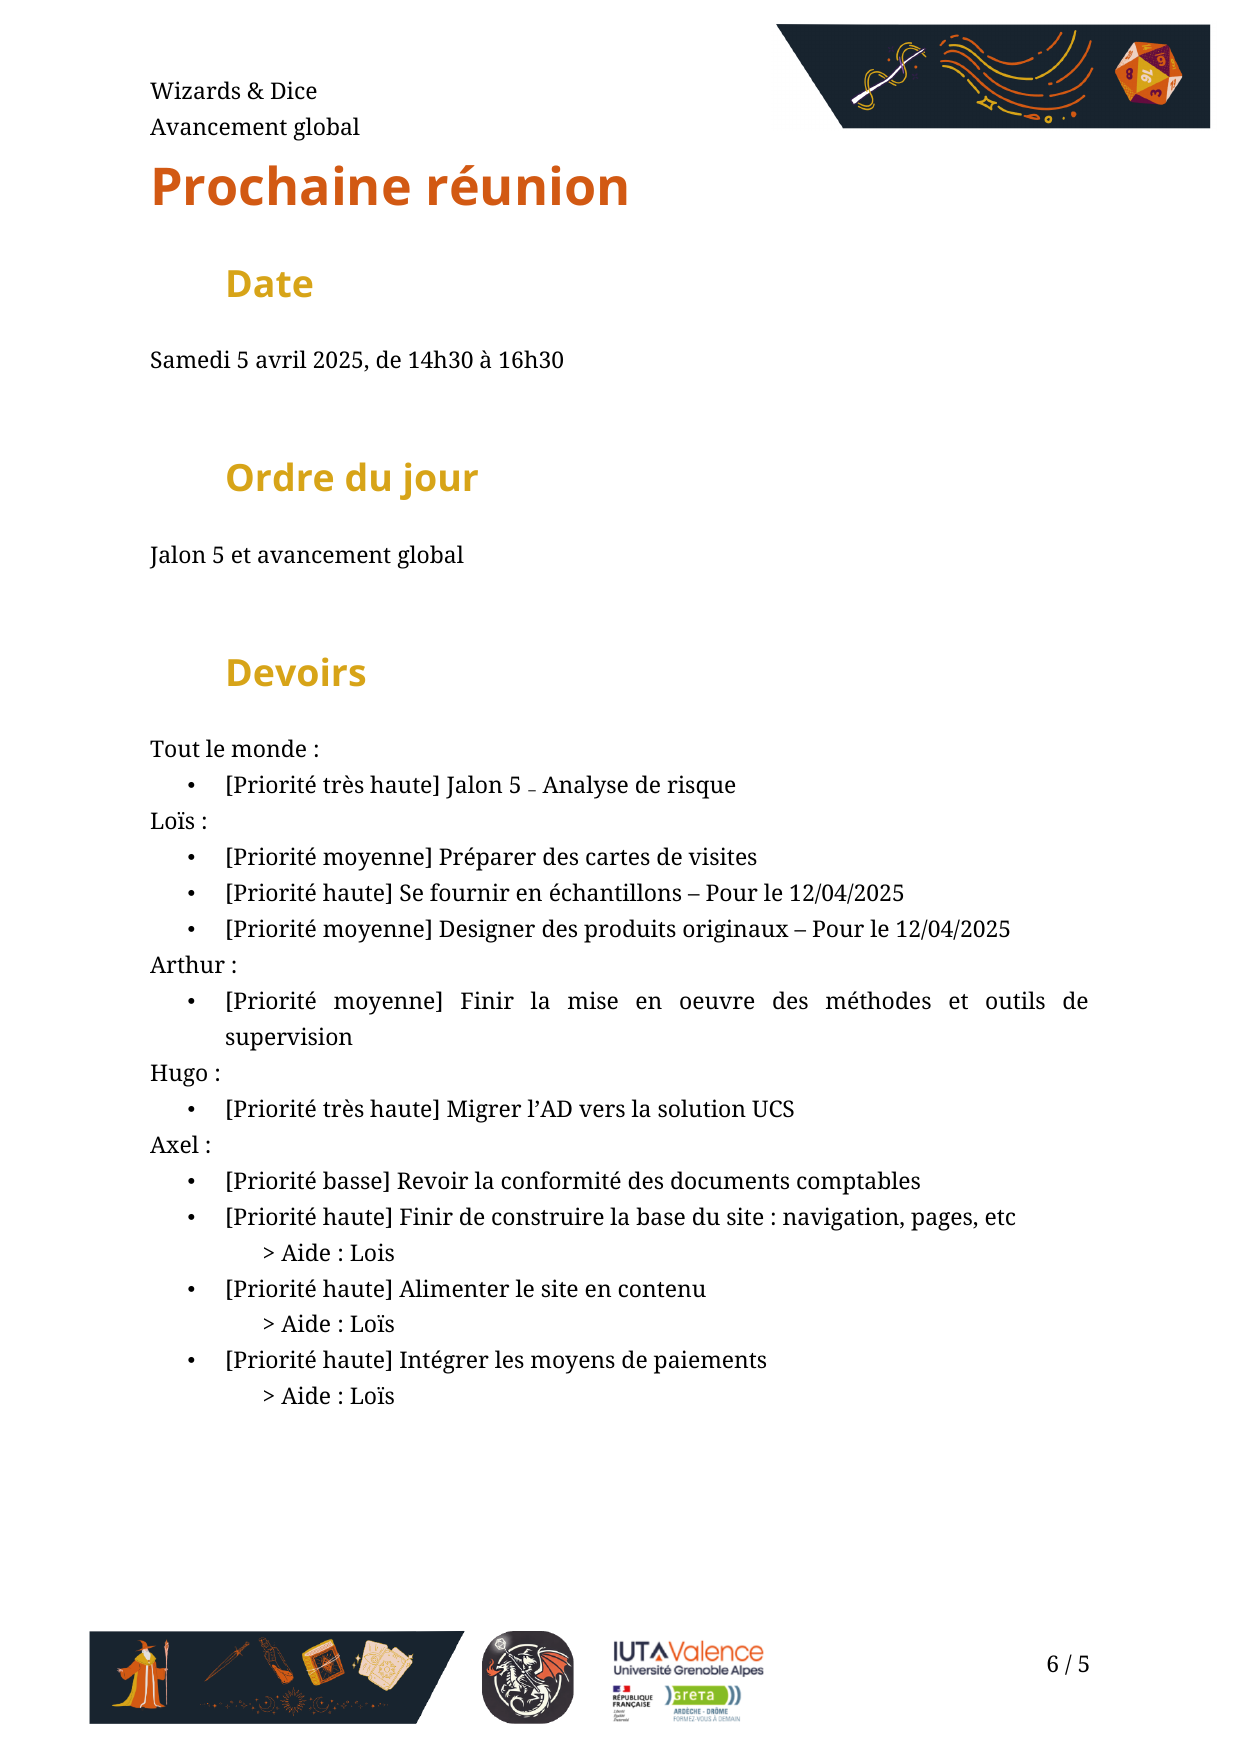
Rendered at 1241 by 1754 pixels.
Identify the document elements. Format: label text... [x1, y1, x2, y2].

text Jalon 5 et avancement global [150, 539, 1090, 570]
list [Priorité basse] Revoir la conformité des documents comptables [187, 1165, 1090, 1196]
list [Priorité haute] Se fournir en échantillons – Pour le 12/04/2025 [187, 877, 1090, 908]
list [Priorité haute] Intégrer les moyens de paiements [187, 1344, 1090, 1376]
text Loïs : [150, 805, 1090, 837]
picture [81, 1620, 788, 1733]
picture [771, 21, 1218, 131]
subtitle Date [225, 257, 1090, 308]
list [Priorité très haute] Jalon 5 ₋ Analyse de risque [187, 769, 1090, 801]
subtitle Prochaine réunion [150, 150, 1090, 221]
list > Aide : Loïs [225, 1380, 1090, 1412]
list > Aide : Lois [225, 1237, 1090, 1268]
text Hugo : [150, 1057, 1090, 1088]
list [Priorité moyenne] Designer des produits originaux – Pour le 12/04/2025 [187, 913, 1090, 944]
text Arthur : [150, 949, 1090, 980]
list [Priorité moyenne] Préparer des cartes de visites [187, 841, 1090, 872]
subtitle Devoirs [225, 646, 1090, 697]
list [Priorité haute] Alimenter le site en contenu [187, 1272, 1090, 1304]
list > Aide : Loïs [225, 1308, 1090, 1340]
list [Priorité moyenne] Finir la mise en oeuvre des méthodes et outils de supervision [187, 985, 1090, 1052]
text Axel : [150, 1129, 1090, 1160]
list [Priorité haute] Finir de construire la base du site : navigation, pages, etc [187, 1201, 1090, 1232]
subtitle Ordre du jour [225, 452, 1090, 503]
text Tout le monde : [150, 733, 1090, 765]
list [Priorité très haute] Migrer l’AD vers la solution UCS [187, 1093, 1090, 1124]
text Samedi 5 avril 2025, de 14h30 à 16h30 [150, 344, 1090, 375]
